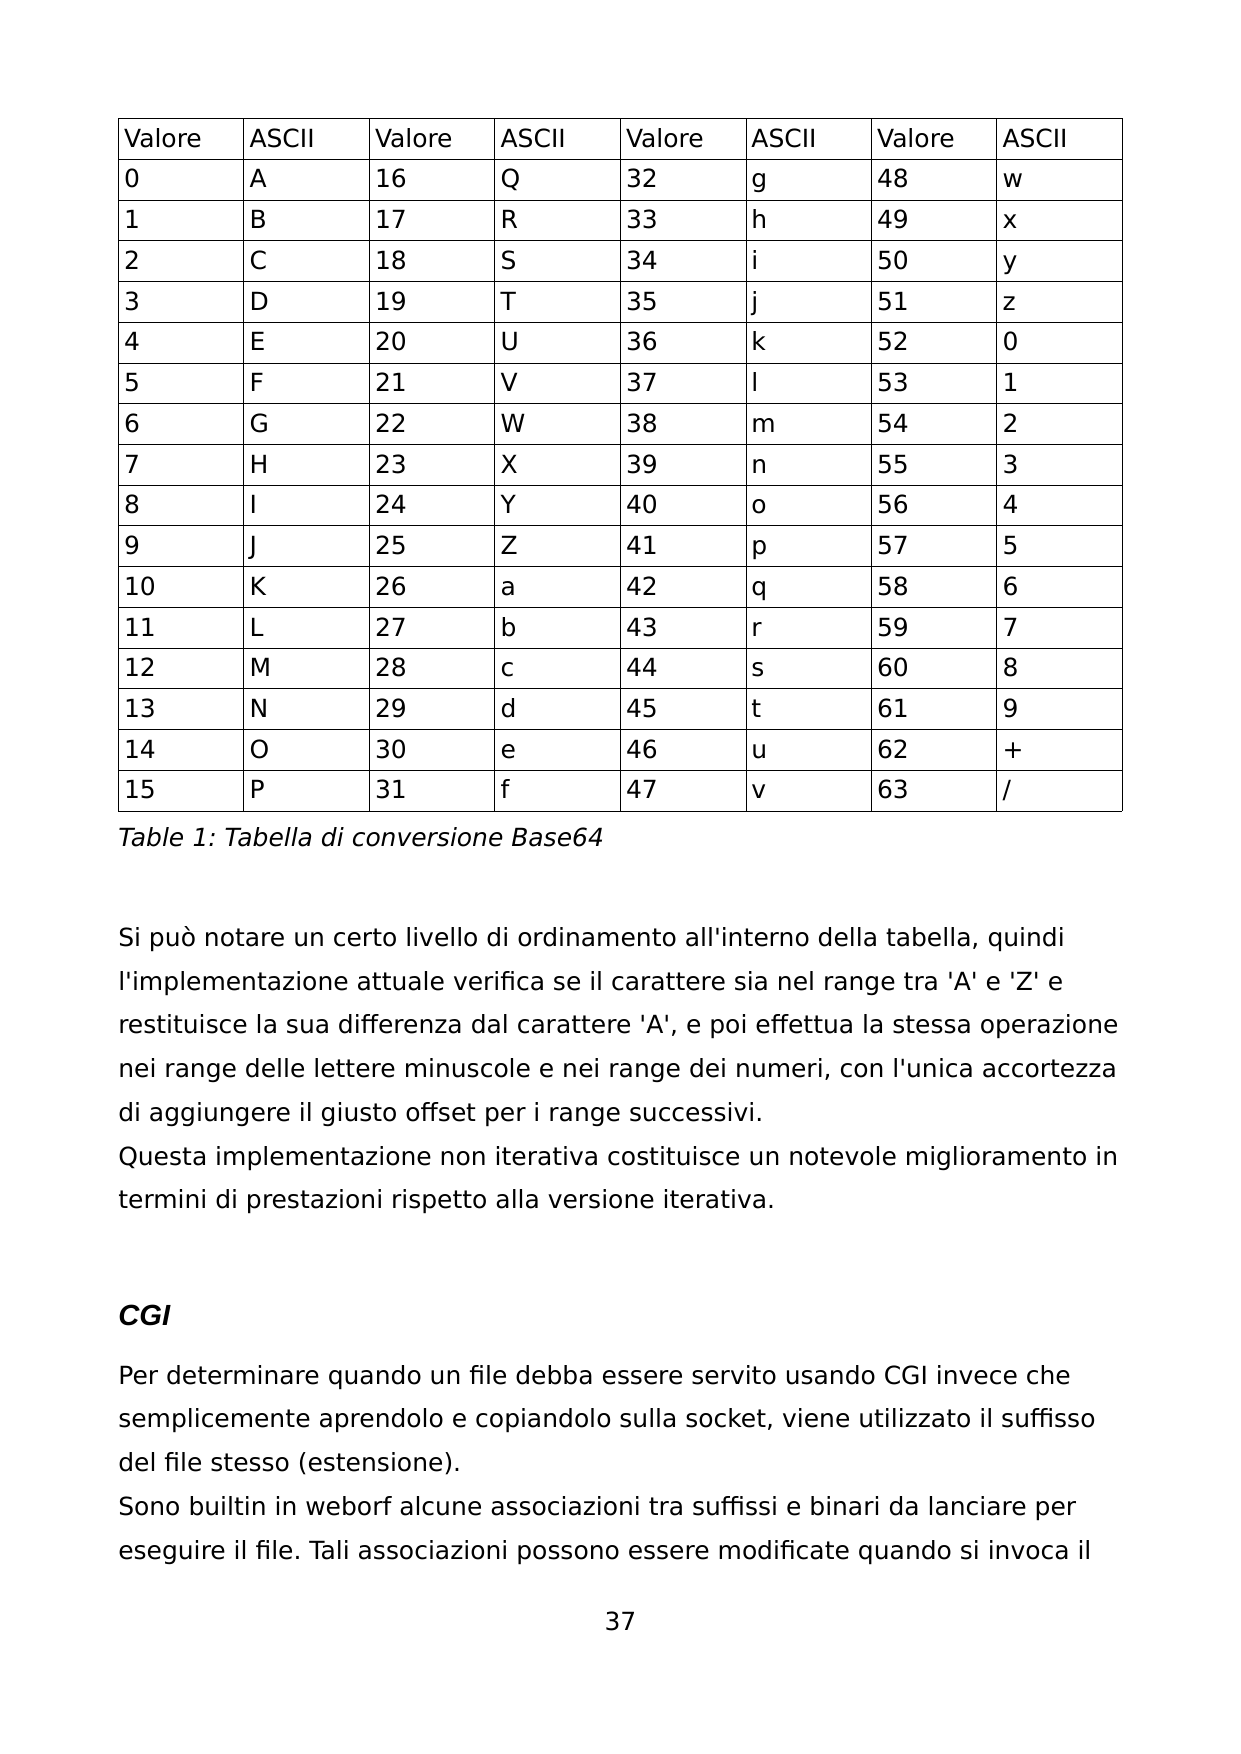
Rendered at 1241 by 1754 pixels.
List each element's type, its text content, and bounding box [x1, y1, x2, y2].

table_cell C [244, 241, 369, 281]
table_cell 18 [370, 241, 494, 281]
table_cell 36 [621, 323, 746, 362]
table_cell 59 [872, 608, 996, 648]
table_cell 54 [872, 404, 996, 444]
table_cell D [244, 282, 369, 322]
table_cell U [495, 323, 620, 362]
table_cell I [244, 486, 369, 525]
table_cell 2 [997, 404, 1122, 444]
table_cell 55 [872, 445, 996, 485]
table_cell 28 [370, 649, 494, 688]
table_cell 30 [370, 730, 494, 770]
table_cell 41 [621, 526, 746, 566]
table_cell 60 [872, 649, 996, 688]
table_header ASCII [495, 119, 620, 159]
table_cell N [244, 689, 369, 729]
table_cell p [747, 526, 871, 566]
table_cell 0 [119, 160, 243, 199]
table_cell 53 [872, 364, 996, 403]
table_cell J [244, 526, 369, 566]
table_cell 40 [621, 486, 746, 525]
table_cell s [747, 649, 871, 688]
table_cell L [244, 608, 369, 648]
table_cell 8 [997, 649, 1122, 688]
table_cell 8 [119, 486, 243, 525]
table_cell 4 [997, 486, 1122, 525]
table_cell b [495, 608, 620, 648]
table_cell m [747, 404, 871, 444]
table_cell 63 [872, 771, 996, 811]
table_cell n [747, 445, 871, 485]
table_cell 25 [370, 526, 494, 566]
table_cell 33 [621, 201, 746, 240]
subtitle CGI [118, 1298, 1122, 1332]
table_cell 2 [119, 241, 243, 281]
table_cell 9 [119, 526, 243, 566]
table_header Valore [119, 119, 243, 159]
table_cell 58 [872, 567, 996, 607]
table_cell v [747, 771, 871, 811]
table_cell B [244, 201, 369, 240]
table_cell 16 [370, 160, 494, 199]
table_cell e [495, 730, 620, 770]
table_cell d [495, 689, 620, 729]
table_cell 57 [872, 526, 996, 566]
table_cell + [997, 730, 1122, 770]
table_cell 7 [997, 608, 1122, 648]
table_cell 15 [119, 771, 243, 811]
table_header Valore [370, 119, 494, 159]
table_cell 51 [872, 282, 996, 322]
table_cell t [747, 689, 871, 729]
table_cell w [997, 160, 1122, 199]
table_cell z [997, 282, 1122, 322]
table_cell 31 [370, 771, 494, 811]
table_cell g [747, 160, 871, 199]
table_cell 0 [997, 323, 1122, 362]
table_cell 12 [119, 649, 243, 688]
table_cell 48 [872, 160, 996, 199]
table_cell 35 [621, 282, 746, 322]
table_cell 52 [872, 323, 996, 362]
table_cell 49 [872, 201, 996, 240]
table_cell 14 [119, 730, 243, 770]
table_cell 7 [119, 445, 243, 485]
table_cell 20 [370, 323, 494, 362]
table_cell 21 [370, 364, 494, 403]
table_cell 47 [621, 771, 746, 811]
table_header ASCII [244, 119, 369, 159]
table_cell 44 [621, 649, 746, 688]
table_cell T [495, 282, 620, 322]
text Table 1: Tabella di conversione Base64 [118, 823, 1122, 852]
table_cell 27 [370, 608, 494, 648]
table_cell 37 [621, 364, 746, 403]
table_cell K [244, 567, 369, 607]
table_cell R [495, 201, 620, 240]
table_cell 3 [119, 282, 243, 322]
table_cell 46 [621, 730, 746, 770]
table_cell 5 [119, 364, 243, 403]
table_cell 3 [997, 445, 1122, 485]
table_header ASCII [747, 119, 871, 159]
text Si può notare un certo livello di ordinamento all'interno della tabella, quindi l'implementazione attuale verifica se il carattere sia nel range tra 'A' e 'Z' e restituisce la sua differenza dal carattere 'A', e poi effettua la stessa operazione nei range delle lettere minuscole e nei range dei numeri, con l'unica accortezza di aggiungere il giusto offset per i range successivi. [118, 923, 1122, 1127]
table_cell Q [495, 160, 620, 199]
table_cell 50 [872, 241, 996, 281]
table_cell a [495, 567, 620, 607]
table_cell x [997, 201, 1122, 240]
table_cell 10 [119, 567, 243, 607]
table_header ASCII [997, 119, 1122, 159]
table_cell 4 [119, 323, 243, 362]
table_cell 6 [119, 404, 243, 444]
table_cell 1 [997, 364, 1122, 403]
table_cell o [747, 486, 871, 525]
table_header Valore [621, 119, 746, 159]
table_cell c [495, 649, 620, 688]
table_cell 23 [370, 445, 494, 485]
table_cell 26 [370, 567, 494, 607]
table_cell 13 [119, 689, 243, 729]
table_cell 11 [119, 608, 243, 648]
table_cell G [244, 404, 369, 444]
table_cell 32 [621, 160, 746, 199]
table_cell i [747, 241, 871, 281]
table_cell A [244, 160, 369, 199]
table_cell k [747, 323, 871, 362]
text Questa implementazione non iterativa costituisce un notevole miglioramento in termini di prestazioni rispetto alla versione iterativa. [118, 1142, 1122, 1215]
table_cell r [747, 608, 871, 648]
table_cell H [244, 445, 369, 485]
table_cell X [495, 445, 620, 485]
table_cell M [244, 649, 369, 688]
table_cell / [997, 771, 1122, 811]
table_cell F [244, 364, 369, 403]
table_cell 56 [872, 486, 996, 525]
text Per determinare quando un file debba essere servito usando CGI invece che semplicemente aprendolo e copiandolo sulla socket, viene utilizzato il suffisso del file stesso (estensione). [118, 1361, 1122, 1478]
table_cell j [747, 282, 871, 322]
table_cell 39 [621, 445, 746, 485]
table_cell 9 [997, 689, 1122, 729]
table_cell u [747, 730, 871, 770]
table_cell 5 [997, 526, 1122, 566]
table_cell q [747, 567, 871, 607]
table_cell E [244, 323, 369, 362]
table_cell O [244, 730, 369, 770]
table_cell P [244, 771, 369, 811]
table_cell 34 [621, 241, 746, 281]
table_cell 6 [997, 567, 1122, 607]
table_cell y [997, 241, 1122, 281]
table_cell 1 [119, 201, 243, 240]
table_cell h [747, 201, 871, 240]
table_cell W [495, 404, 620, 444]
table_cell 17 [370, 201, 494, 240]
table_cell 43 [621, 608, 746, 648]
table_cell 22 [370, 404, 494, 444]
table_cell 42 [621, 567, 746, 607]
table_cell Z [495, 526, 620, 566]
text Sono builtin in weborf alcune associazioni tra suffissi e binari da lanciare per eseguire il file. Tali associazioni possono essere modificate quando si invoca il [118, 1492, 1122, 1565]
table_cell 24 [370, 486, 494, 525]
table_cell 38 [621, 404, 746, 444]
table_cell S [495, 241, 620, 281]
table_header Valore [872, 119, 996, 159]
table_cell 19 [370, 282, 494, 322]
table_cell 45 [621, 689, 746, 729]
table_cell 62 [872, 730, 996, 770]
table_cell l [747, 364, 871, 403]
table_cell Y [495, 486, 620, 525]
table_cell V [495, 364, 620, 403]
table_cell f [495, 771, 620, 811]
table_cell 29 [370, 689, 494, 729]
table_cell 61 [872, 689, 996, 729]
